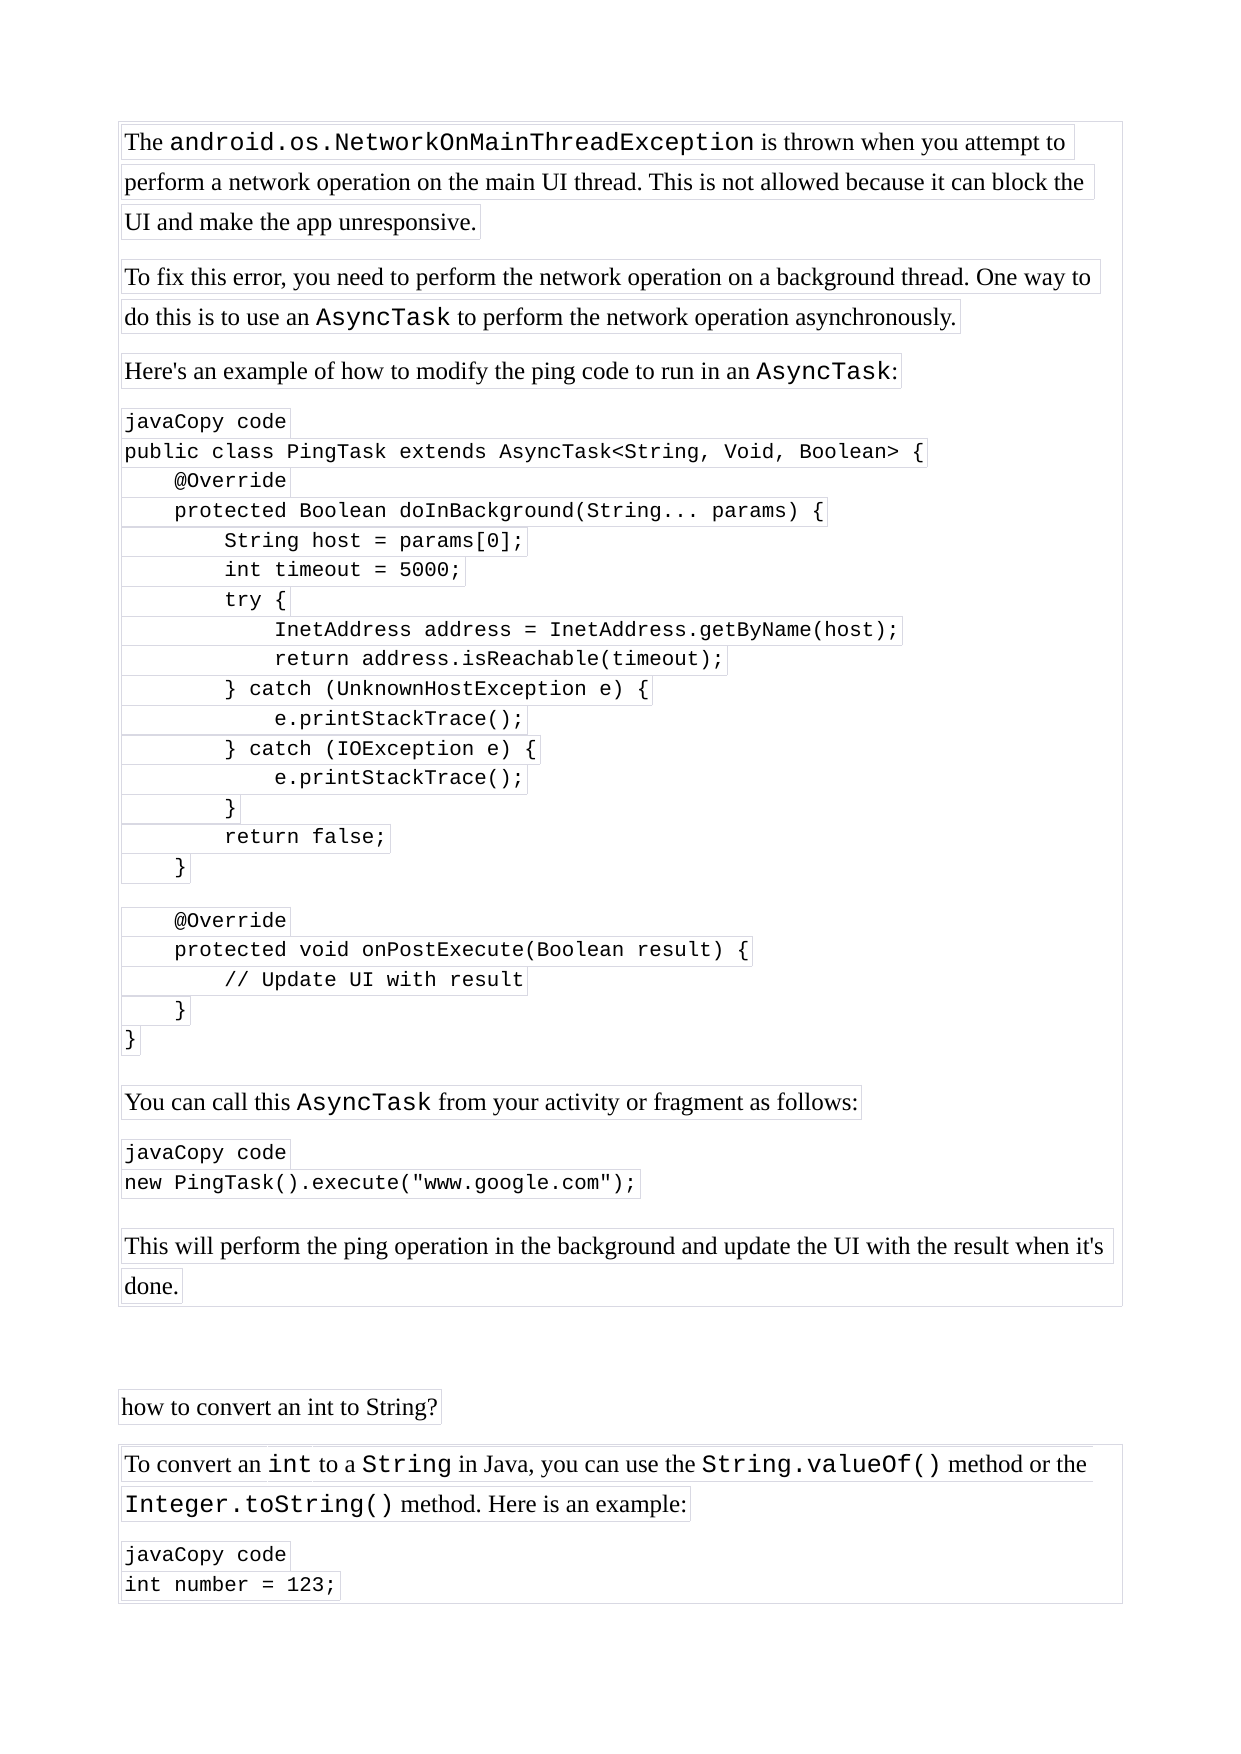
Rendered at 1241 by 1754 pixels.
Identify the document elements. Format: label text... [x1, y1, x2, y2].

text @Override [122, 468, 290, 494]
text } catch (UnknownHostException e) { [122, 676, 652, 702]
text } catch (IOException e) { [122, 736, 540, 761]
text return address.isReachable(timeout); [122, 646, 727, 672]
text new PingTask().execute("www.google.com"); [291, 1166, 1122, 1198]
text int timeout = 5000; [122, 557, 465, 583]
text [653, 672, 1122, 702]
text Here's an example of how to modify the ping code to run in an AsyncTask: [119, 350, 1122, 388]
text [466, 553, 1122, 583]
text } [122, 1022, 1122, 1055]
text javaCopy code [119, 1136, 1122, 1166]
text e.printStackTrace(); [122, 706, 527, 731]
text The android.os.NetworkOnMainThreadException is thrown when you attempt to perform a network operation on the main UI thread. This is not allowed because it can block the UI and make the app unresponsive. [119, 122, 1122, 239]
text [191, 993, 1122, 1022]
text @Override [119, 903, 1122, 933]
text e.printStackTrace(); [122, 761, 1122, 791]
text // Update UI with result [122, 967, 527, 993]
text javaCopy code [119, 1538, 1122, 1568]
text To fix this error, you need to perform the network operation on a background thread. One way to do this is to use an AsyncTask to perform the network operation asynchronously. [119, 256, 1122, 333]
text [528, 702, 1122, 731]
text To convert an int to a String in Java, you can use the String.valueOf() method or the Integer.toString() method. Here is an example: [119, 1445, 1122, 1521]
text new PingTask().execute("www.google.com"); [122, 1170, 640, 1198]
text protected Boolean doInBackground(String... params) { [122, 498, 827, 524]
text String host = params[0]; [122, 528, 527, 553]
text public class PingTask extends AsyncTask<String, Void, Boolean> { [122, 439, 927, 464]
text } catch (IOException e) { [528, 731, 1122, 761]
text public class PingTask extends AsyncTask<String, Void, Boolean> { [291, 434, 1122, 464]
text [442, 1389, 1122, 1424]
text [728, 642, 1122, 672]
text return false; [241, 821, 1122, 850]
text [241, 791, 1122, 821]
text protected void onPostExecute(Boolean result) { [122, 937, 752, 963]
text This will perform the ping operation in the background and update the UI with the result when it's done. [119, 1225, 1122, 1306]
text } [122, 795, 240, 821]
text try { [122, 583, 1122, 613]
text [528, 963, 1122, 993]
text InetAddress address = InetAddress.getByName(host); [291, 613, 1122, 642]
text protected void onPostExecute(Boolean result) { [291, 933, 1122, 963]
text return false; [122, 825, 390, 850]
text InetAddress address = InetAddress.getByName(host); [122, 617, 902, 642]
text protected Boolean doInBackground(String... params) { [291, 494, 1122, 524]
text javaCopy code [119, 405, 1122, 434]
text int number = 123; [119, 1568, 1122, 1603]
text how to convert an int to String? [119, 1390, 441, 1424]
text [291, 464, 1122, 494]
text [528, 524, 1122, 553]
text } [122, 850, 1122, 883]
text } [122, 997, 190, 1022]
text You can call this AsyncTask from your activity or fragment as follows: [119, 1081, 1122, 1119]
